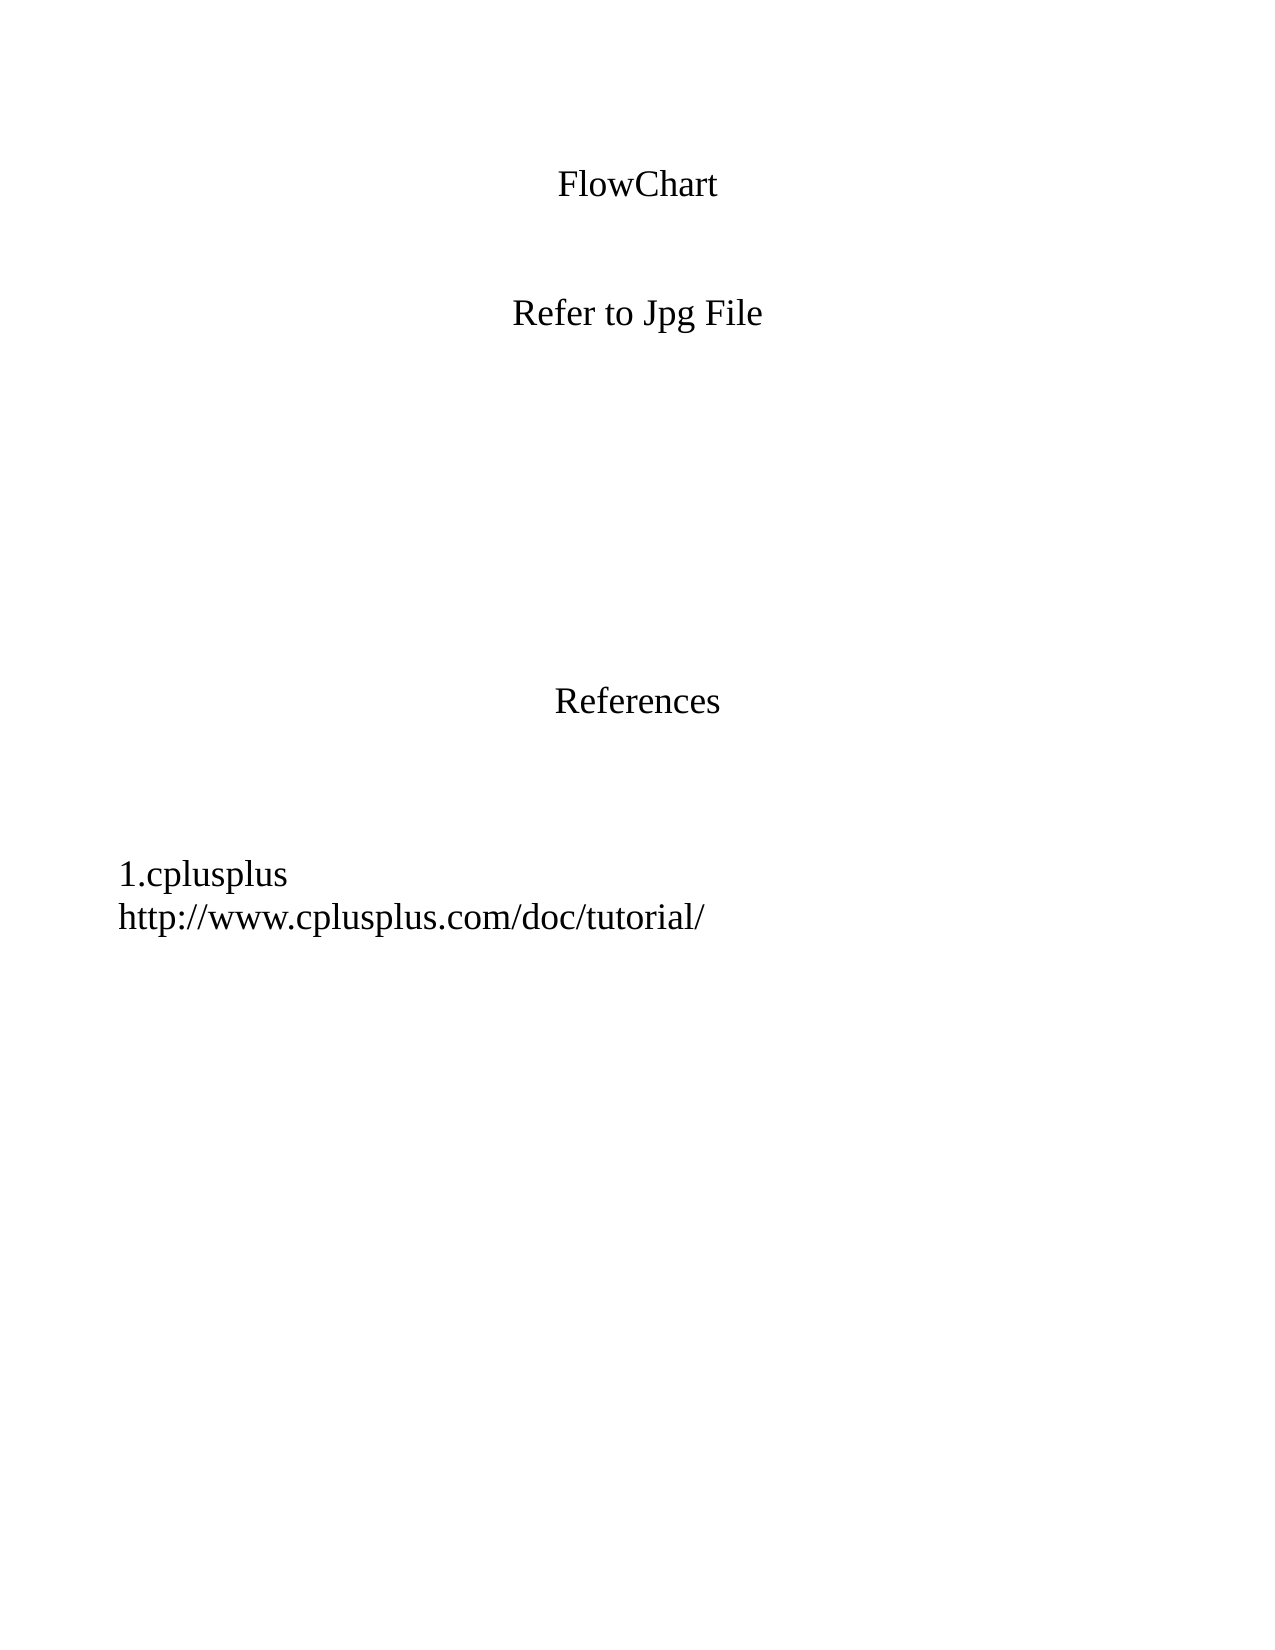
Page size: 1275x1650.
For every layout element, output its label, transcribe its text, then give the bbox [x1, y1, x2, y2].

text References [118, 679, 1157, 722]
text 1.cplusplus [118, 851, 1157, 894]
text Refer to Jpg File [118, 291, 1157, 334]
text FlowChart [118, 161, 1157, 204]
text http://www.cplusplus.com/doc/tutorial/ [118, 894, 1157, 937]
